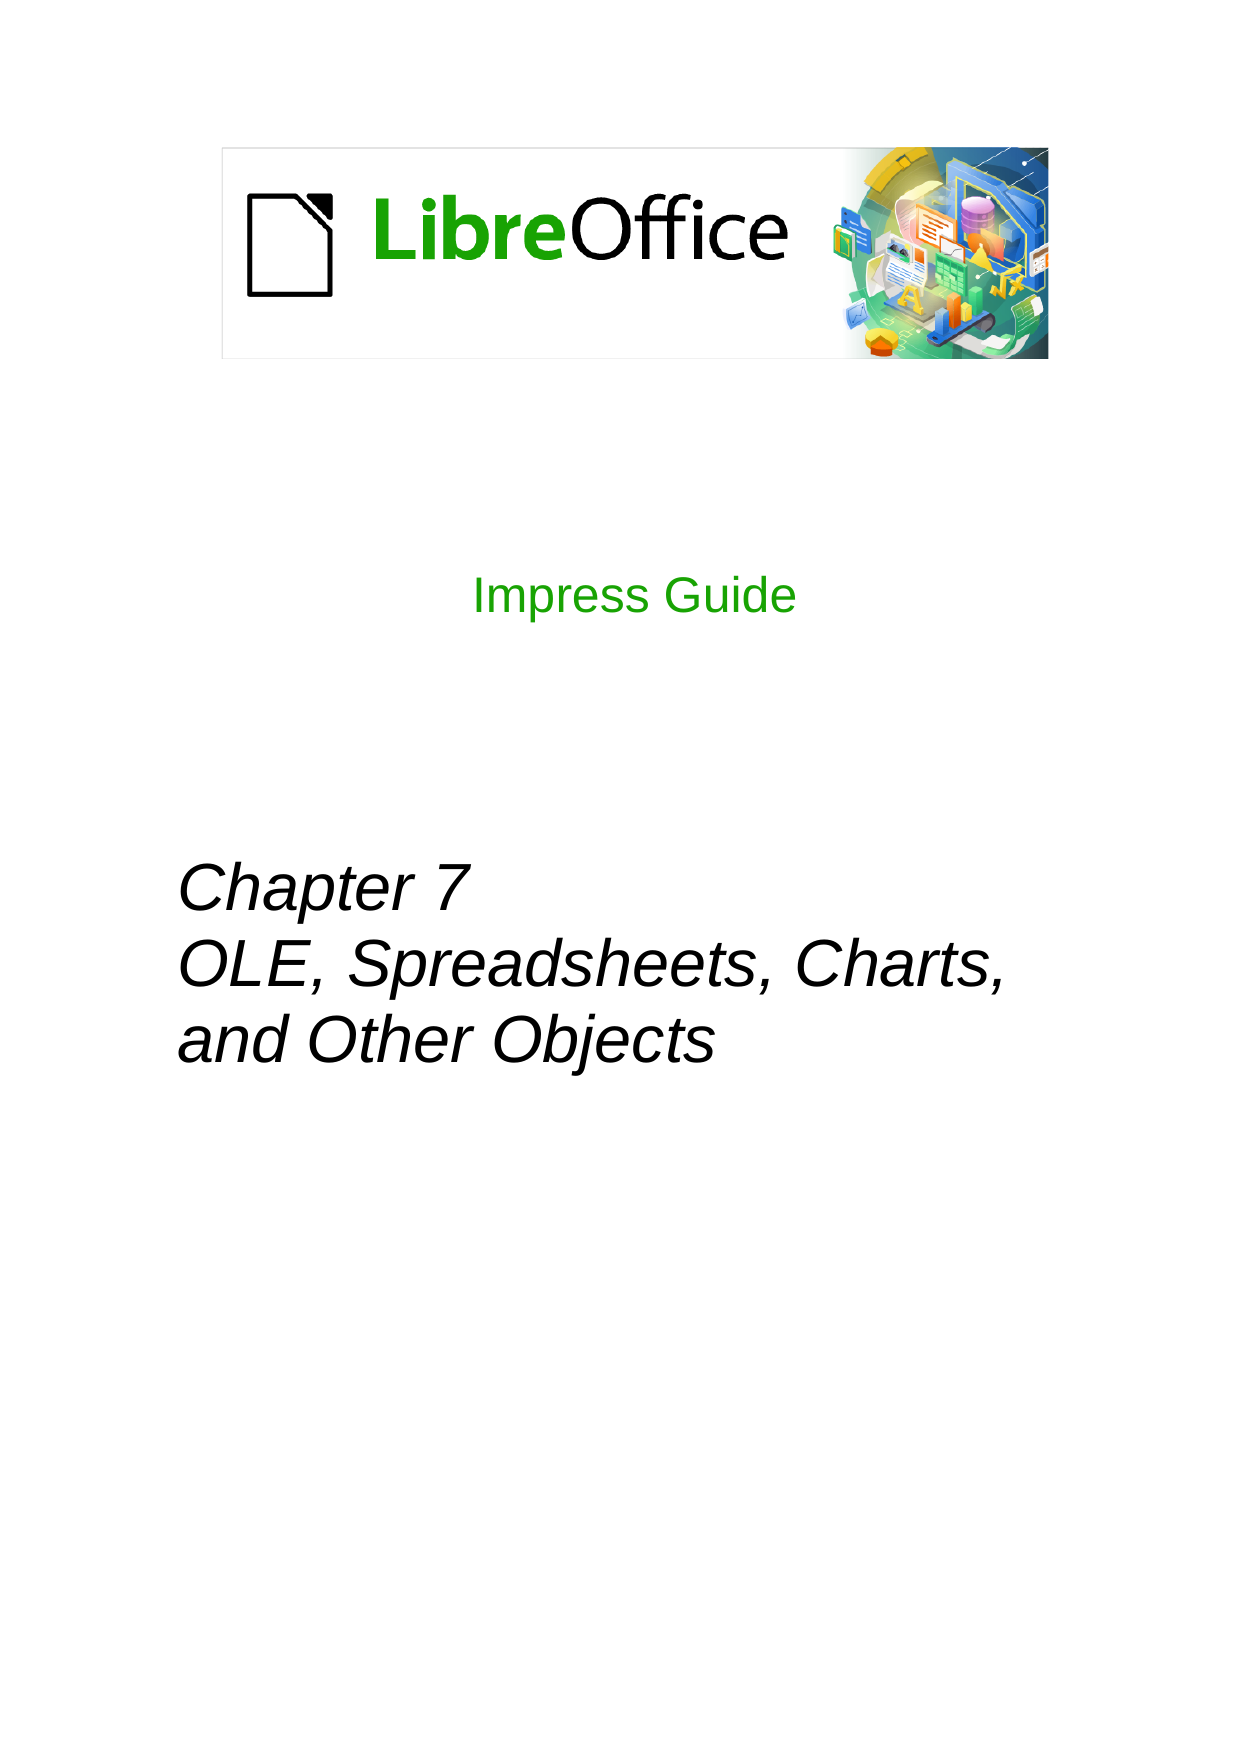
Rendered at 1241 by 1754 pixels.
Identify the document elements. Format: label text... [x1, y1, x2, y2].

picture [221, 147, 1049, 359]
text Impress Guide [177, 566, 1093, 623]
title Chapter 7 OLE, Spreadsheets, Charts, and Other Objects [177, 848, 1093, 1076]
